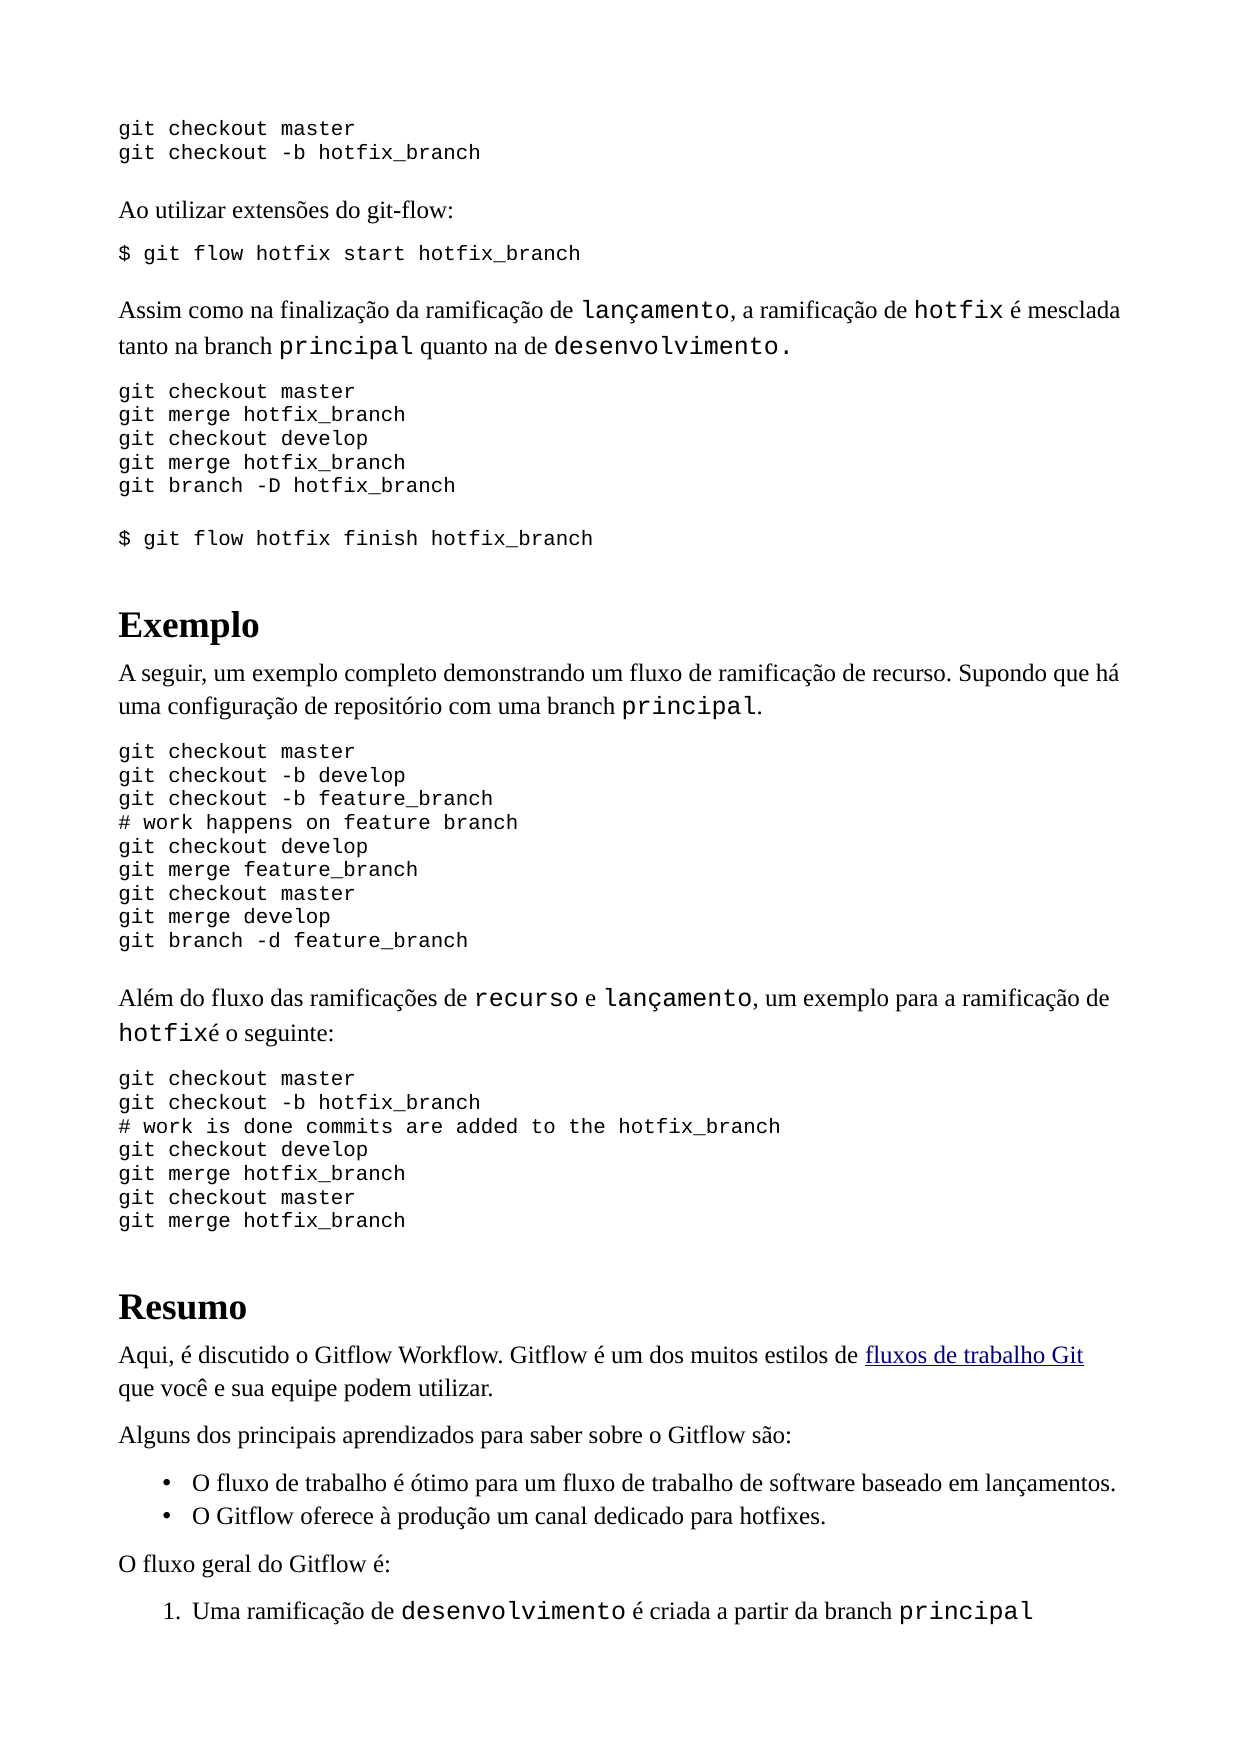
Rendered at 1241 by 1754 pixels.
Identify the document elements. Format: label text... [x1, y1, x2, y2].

text git checkout -b feature_branch [118, 788, 1122, 812]
text git checkout master [118, 1068, 1122, 1092]
text git merge develop [118, 907, 1122, 930]
subtitle Exemplo [118, 602, 1122, 646]
list O Gitflow oferece à produção um canal dedicado para hotfixes. [162, 1501, 1122, 1530]
text Alguns dos principais aprendizados para saber sobre o Gitflow são: [118, 1421, 1122, 1449]
text A seguir, um exemplo completo demonstrando um fluxo de ramificação de recurso. Supondo que há uma configuração de repositório com uma branch principal. [118, 658, 1122, 722]
text git checkout develop [118, 836, 1122, 859]
text git checkout master [118, 883, 1122, 907]
text git checkout master [118, 118, 1122, 142]
text git merge feature_branch [118, 859, 1122, 883]
text Ao utilizar extensões do git-flow: [118, 195, 1122, 224]
text $ git flow hotfix finish hotfix_branch [118, 528, 1122, 552]
text # work happens on feature branch [118, 812, 1122, 836]
text O fluxo geral do Gitflow é: [118, 1549, 1122, 1577]
text git branch -d feature_branch [118, 930, 1122, 954]
text $ git flow hotfix start hotfix_branch [118, 242, 1122, 266]
text git checkout develop [118, 428, 1122, 452]
text Aqui, é discutido o Gitflow Workflow. Gitflow é um dos muitos estilos de fluxos de trabalho Git que você e sua equipe podem utilizar. [118, 1340, 1122, 1402]
text git merge hotfix_branch [118, 1210, 1122, 1234]
text Além do fluxo das ramificações de recurso e lançamento, um exemplo para a ramificação de hotfixé o seguinte: [118, 983, 1122, 1049]
text git checkout master [118, 741, 1122, 765]
text git merge hotfix_branch [118, 1163, 1122, 1187]
list O fluxo de trabalho é ótimo para um fluxo de trabalho de software baseado em lançamentos. [162, 1468, 1122, 1497]
text git checkout develop [118, 1139, 1122, 1163]
text git checkout -b develop [118, 765, 1122, 788]
text # work is done commits are added to the hotfix_branch [118, 1116, 1122, 1139]
text git merge hotfix_branch [118, 404, 1122, 428]
text git merge hotfix_branch [118, 452, 1122, 475]
text git checkout -b hotfix_branch [118, 1092, 1122, 1116]
text git branch -D hotfix_branch [118, 475, 1122, 499]
list Uma ramificação de desenvolvimento é criada a partir da branch principal [162, 1596, 1122, 1627]
text Assim como na finalização da ramificação de lançamento, a ramificação de hotfix é mesclada tanto na branch principal quanto na de desenvolvimento. [118, 296, 1122, 362]
text git checkout master [118, 1187, 1122, 1210]
subtitle Resumo [118, 1284, 1122, 1327]
text git checkout master [118, 381, 1122, 404]
text git checkout -b hotfix_branch [118, 142, 1122, 165]
